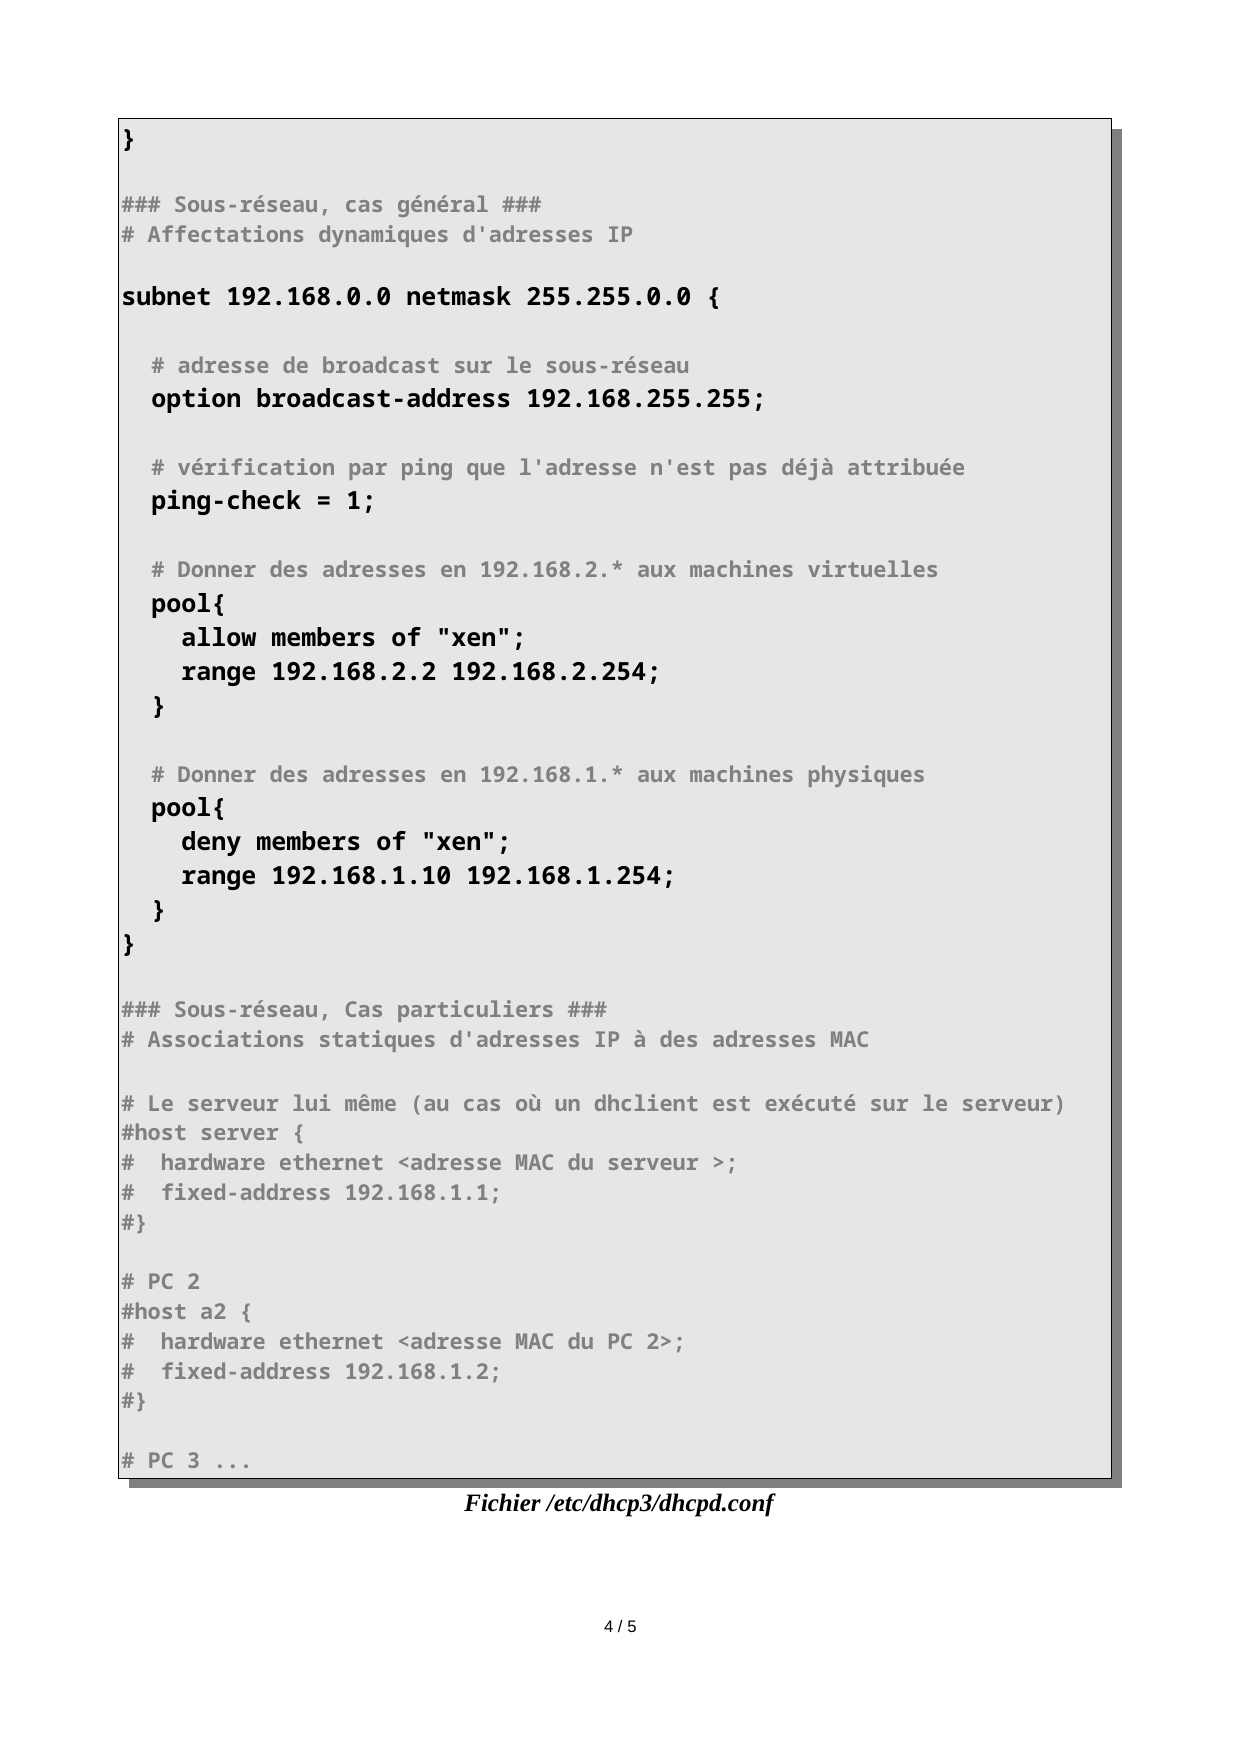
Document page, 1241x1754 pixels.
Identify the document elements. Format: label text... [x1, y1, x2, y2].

text # Associations statiques d'adresses IP à des adresses MAC [119, 1021, 1111, 1051]
text #host server { [119, 1114, 1111, 1144]
text #} [119, 1382, 1111, 1412]
text # fixed-address 192.168.1.2; [119, 1353, 1111, 1382]
text # Affectations dynamiques d'adresses IP [119, 216, 1111, 246]
text deny members of "xen"; [119, 821, 1111, 855]
text # hardware ethernet <adresse MAC du serveur >; [119, 1144, 1111, 1174]
text } [119, 923, 1111, 957]
text # Donner des adresses en 192.168.2.* aux machines virtuelles [119, 548, 1111, 582]
text # PC 2 [119, 1263, 1111, 1293]
text } [119, 684, 1111, 718]
text Fichier /etc/dhcp3/dhcpd.conf [118, 1488, 1122, 1517]
text pool{ [119, 787, 1111, 821]
text } [119, 889, 1111, 923]
text option broadcast-address 192.168.255.255; [119, 378, 1111, 412]
text # Le serveur lui même (au cas où un dhclient est exécuté sur le serveur) [119, 1084, 1111, 1114]
text # vérification par ping que l'adresse n'est pas déjà attribuée [119, 446, 1111, 480]
text # PC 3 ... [119, 1442, 1111, 1478]
text ### Sous-réseau, cas général ### [119, 186, 1111, 216]
text range 192.168.2.2 192.168.2.254; [119, 650, 1111, 684]
text # hardware ethernet <adresse MAC du PC 2>; [119, 1323, 1111, 1353]
text # Donner des adresses en 192.168.1.* aux machines physiques [119, 752, 1111, 787]
text #host a2 { [119, 1293, 1111, 1323]
text # adresse de broadcast sur le sous-réseau [119, 344, 1111, 378]
text } [119, 119, 1111, 152]
text pool{ [119, 582, 1111, 616]
text ping-check = 1; [119, 480, 1111, 514]
text # fixed-address 192.168.1.1; [119, 1174, 1111, 1204]
text subnet 192.168.0.0 netmask 255.255.0.0 { [119, 276, 1111, 310]
text allow members of "xen"; [119, 616, 1111, 650]
text range 192.168.1.10 192.168.1.254; [119, 855, 1111, 889]
text ### Sous-réseau, Cas particuliers ### [119, 991, 1111, 1021]
text #} [119, 1204, 1111, 1233]
